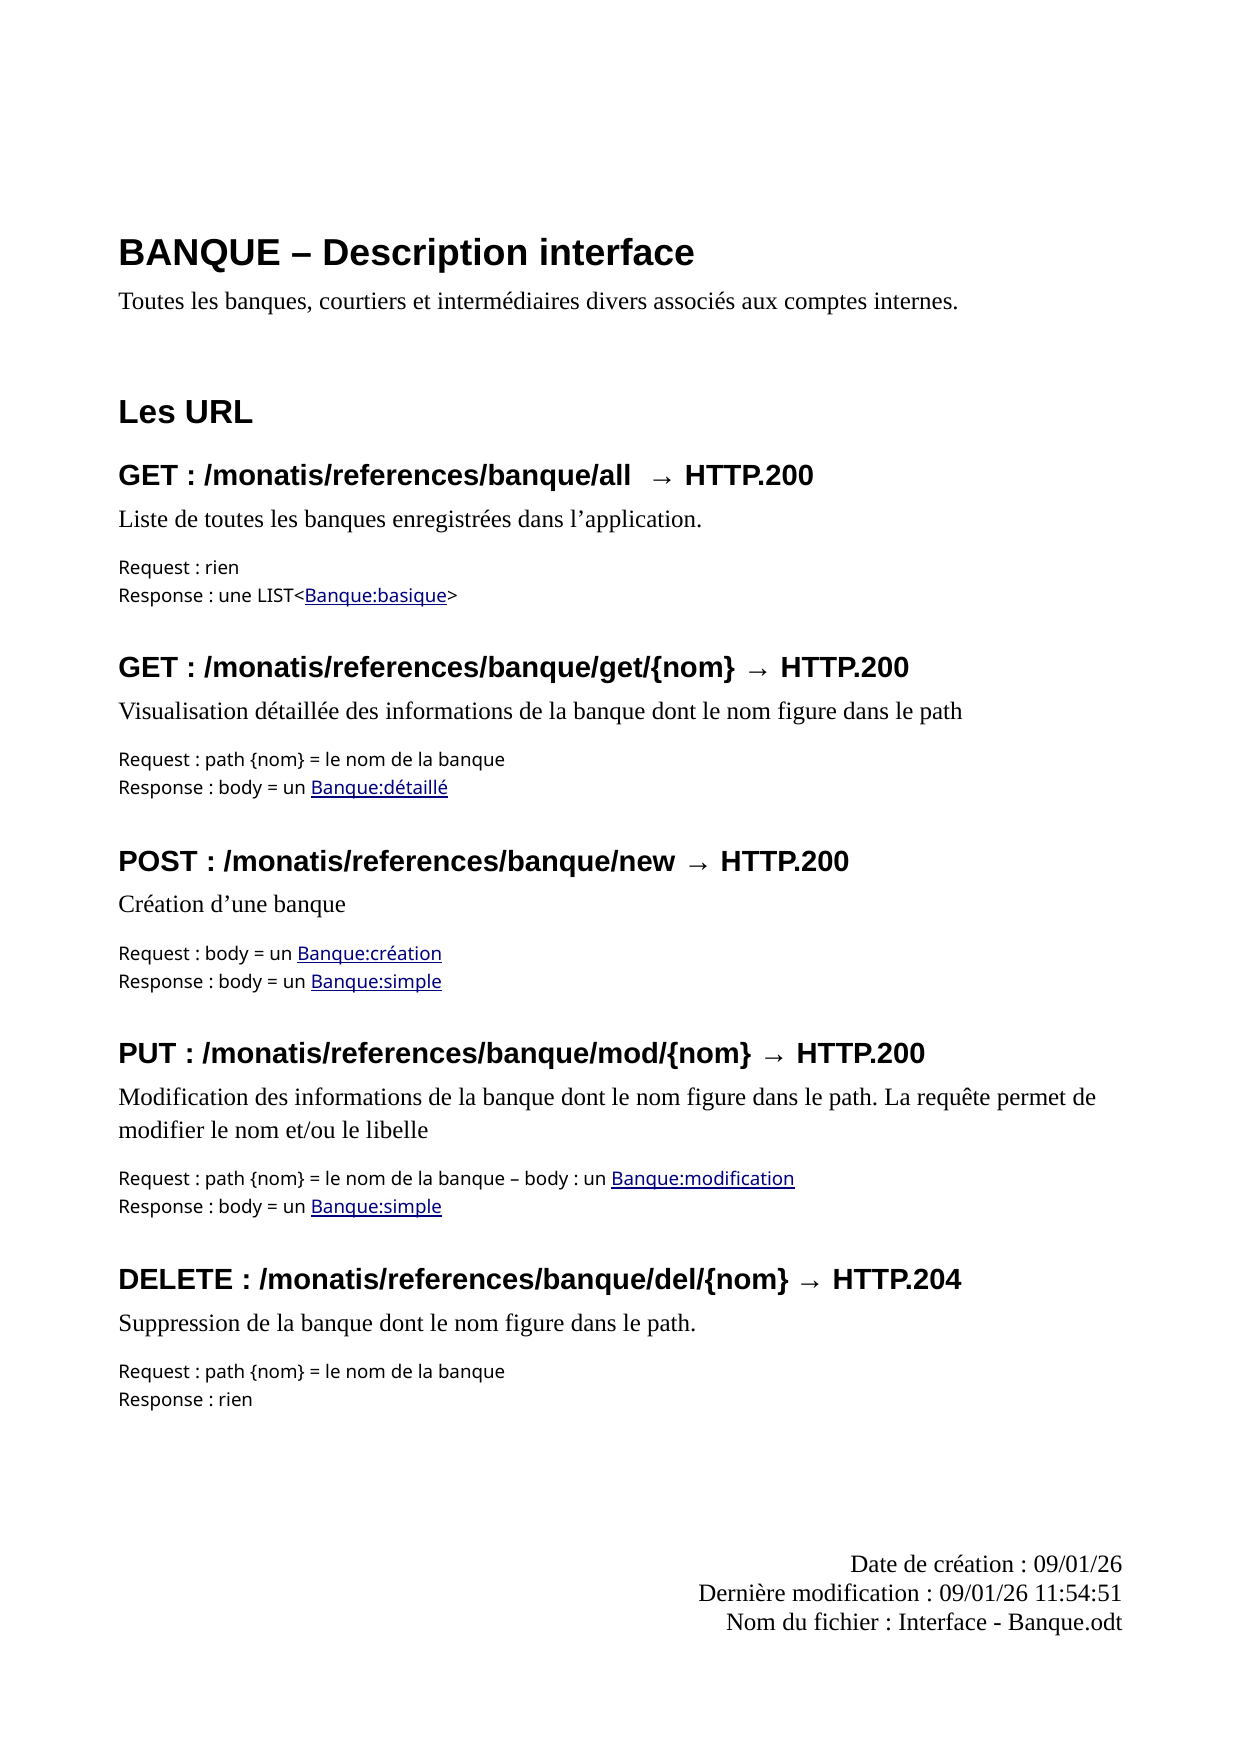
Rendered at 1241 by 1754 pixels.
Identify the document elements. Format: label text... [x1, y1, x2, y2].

text Response : une LIST<Banque:basique> [118, 579, 1122, 608]
text Création d’une banque [118, 889, 1122, 918]
text Response : body = un Banque:simple [118, 965, 1122, 993]
subtitle GET : /monatis/references/banque/get/{nom} → HTTP.200 [118, 650, 1122, 684]
subtitle Les URL [118, 392, 1122, 431]
text Modification des informations de la banque dont le nom figure dans le path. La requête permet de modifier le nom et/ou le libelle [118, 1082, 1122, 1144]
text Request : body = un Banque:création [118, 937, 1122, 965]
text Response : body = un Banque:simple [118, 1191, 1122, 1219]
subtitle DELETE : /monatis/references/banque/del/{nom} → HTTP.204 [118, 1262, 1122, 1296]
text Request : rien [118, 551, 1122, 579]
text Request : path {nom} = le nom de la banque [118, 744, 1122, 772]
subtitle BANQUE – Description interface [118, 230, 1122, 273]
text Toutes les banques, courtiers et intermédiaires divers associés aux comptes internes. [118, 286, 1122, 314]
subtitle PUT : /monatis/references/banque/mod/{nom} → HTTP.200 [118, 1036, 1122, 1070]
text Request : path {nom} = le nom de la banque [118, 1356, 1122, 1384]
text Suppression de la banque dont le nom figure dans le path. [118, 1308, 1122, 1337]
text Request : path {nom} = le nom de la banque – body : un Banque:modification [118, 1163, 1122, 1191]
text Response : rien [118, 1384, 1122, 1412]
text Response : body = un Banque:détaillé [118, 772, 1122, 800]
subtitle GET : /monatis/references/banque/all → HTTP.200 [118, 458, 1122, 491]
text Visualisation détaillée des informations de la banque dont le nom figure dans le path [118, 696, 1122, 725]
subtitle POST : /monatis/references/banque/new → HTTP.200 [118, 843, 1122, 877]
text Liste de toutes les banques enregistrées dans l’application. [118, 504, 1122, 532]
